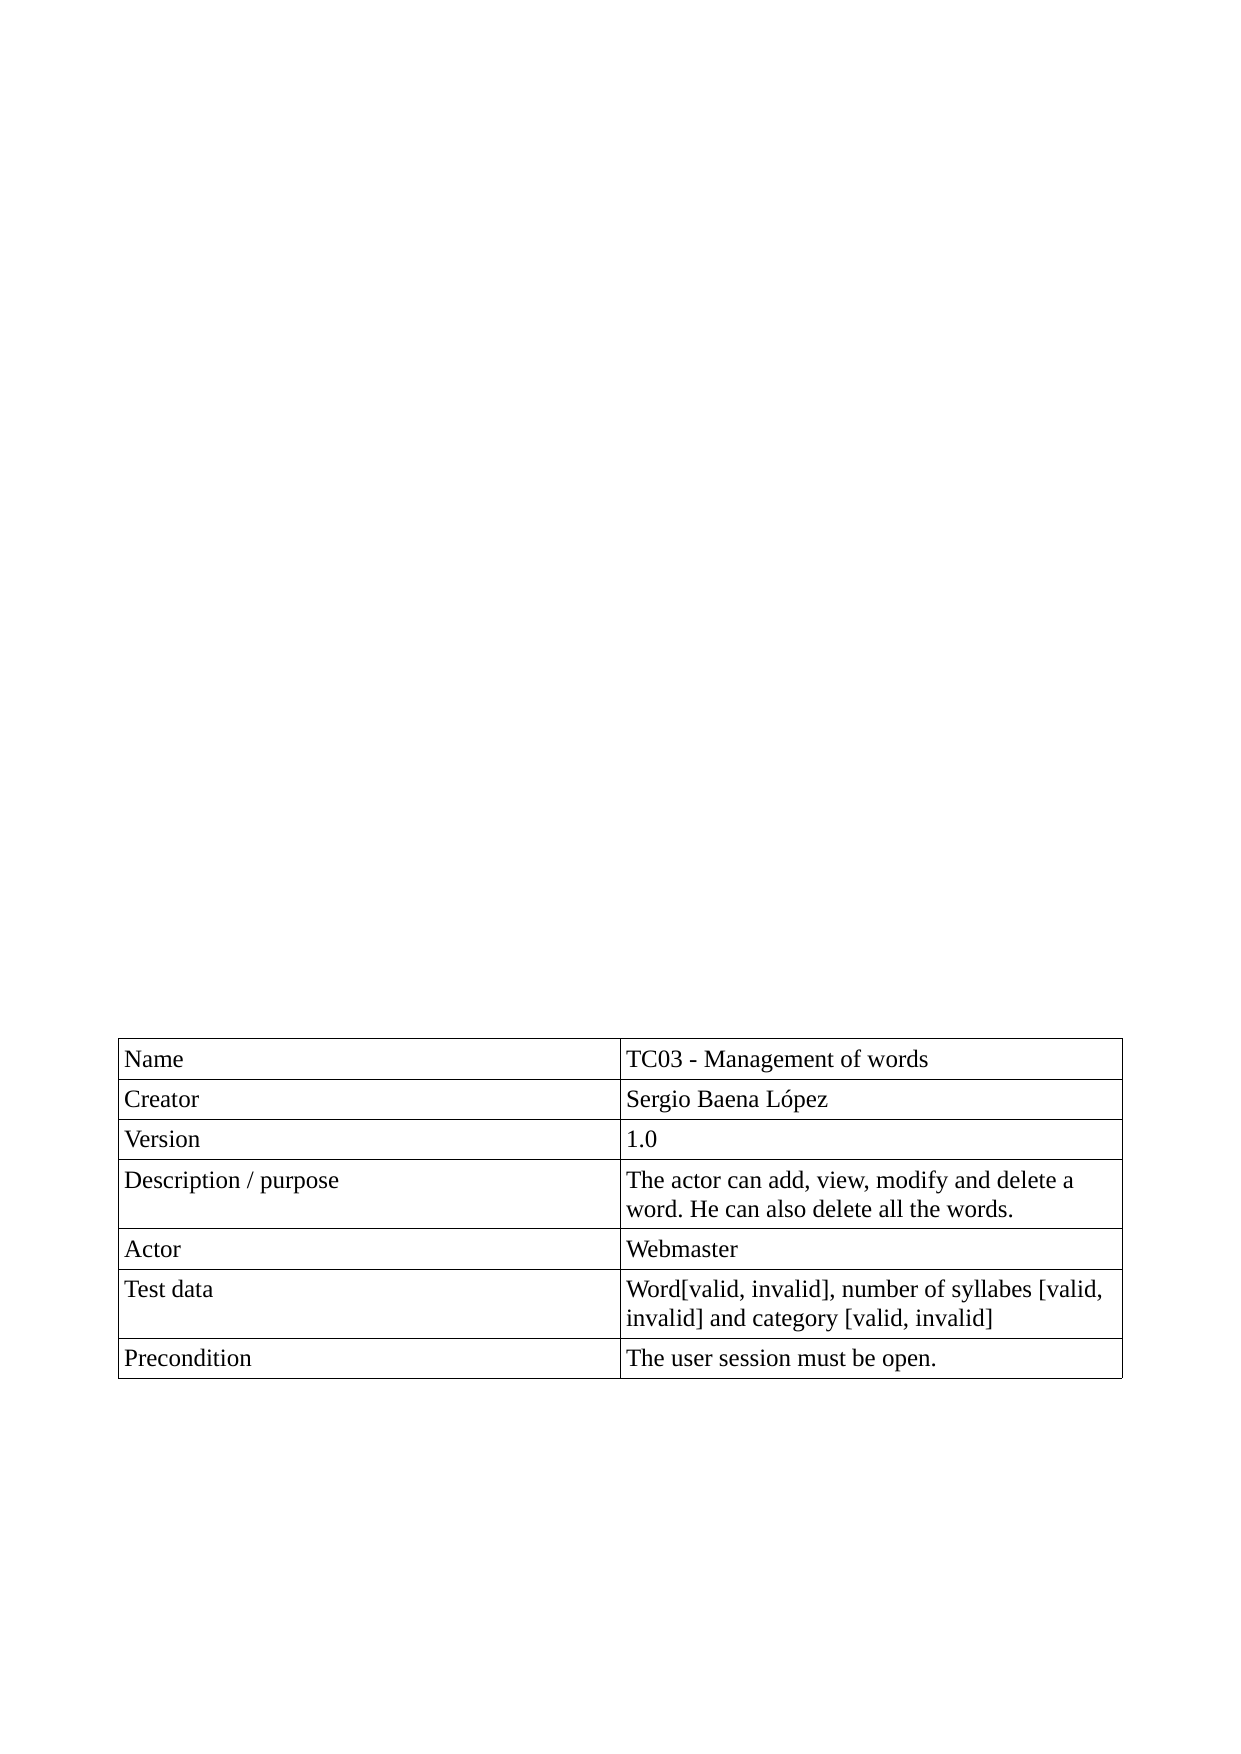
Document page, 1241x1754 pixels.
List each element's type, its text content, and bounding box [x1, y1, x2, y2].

table_cell 1.0 [621, 1120, 1122, 1159]
table_cell Precondition [119, 1339, 620, 1378]
table_cell Test data [119, 1270, 620, 1337]
table_cell Word[valid, invalid], number of syllabes [valid, invalid] and category [valid, invalid] [621, 1270, 1122, 1337]
table_cell Description / purpose [119, 1160, 620, 1228]
table_cell The user session must be open. [621, 1339, 1122, 1378]
table_cell Webmaster [621, 1229, 1122, 1268]
table_cell Creator [119, 1080, 620, 1119]
table_cell Sergio Baena López [621, 1080, 1122, 1119]
table_cell Version [119, 1120, 620, 1159]
table_header Name [119, 1039, 620, 1078]
table_cell Actor [119, 1229, 620, 1268]
table_header TC03 - Management of words [621, 1039, 1122, 1078]
table_cell The actor can add, view, modify and delete a word. He can also delete all the words. [621, 1160, 1122, 1228]
